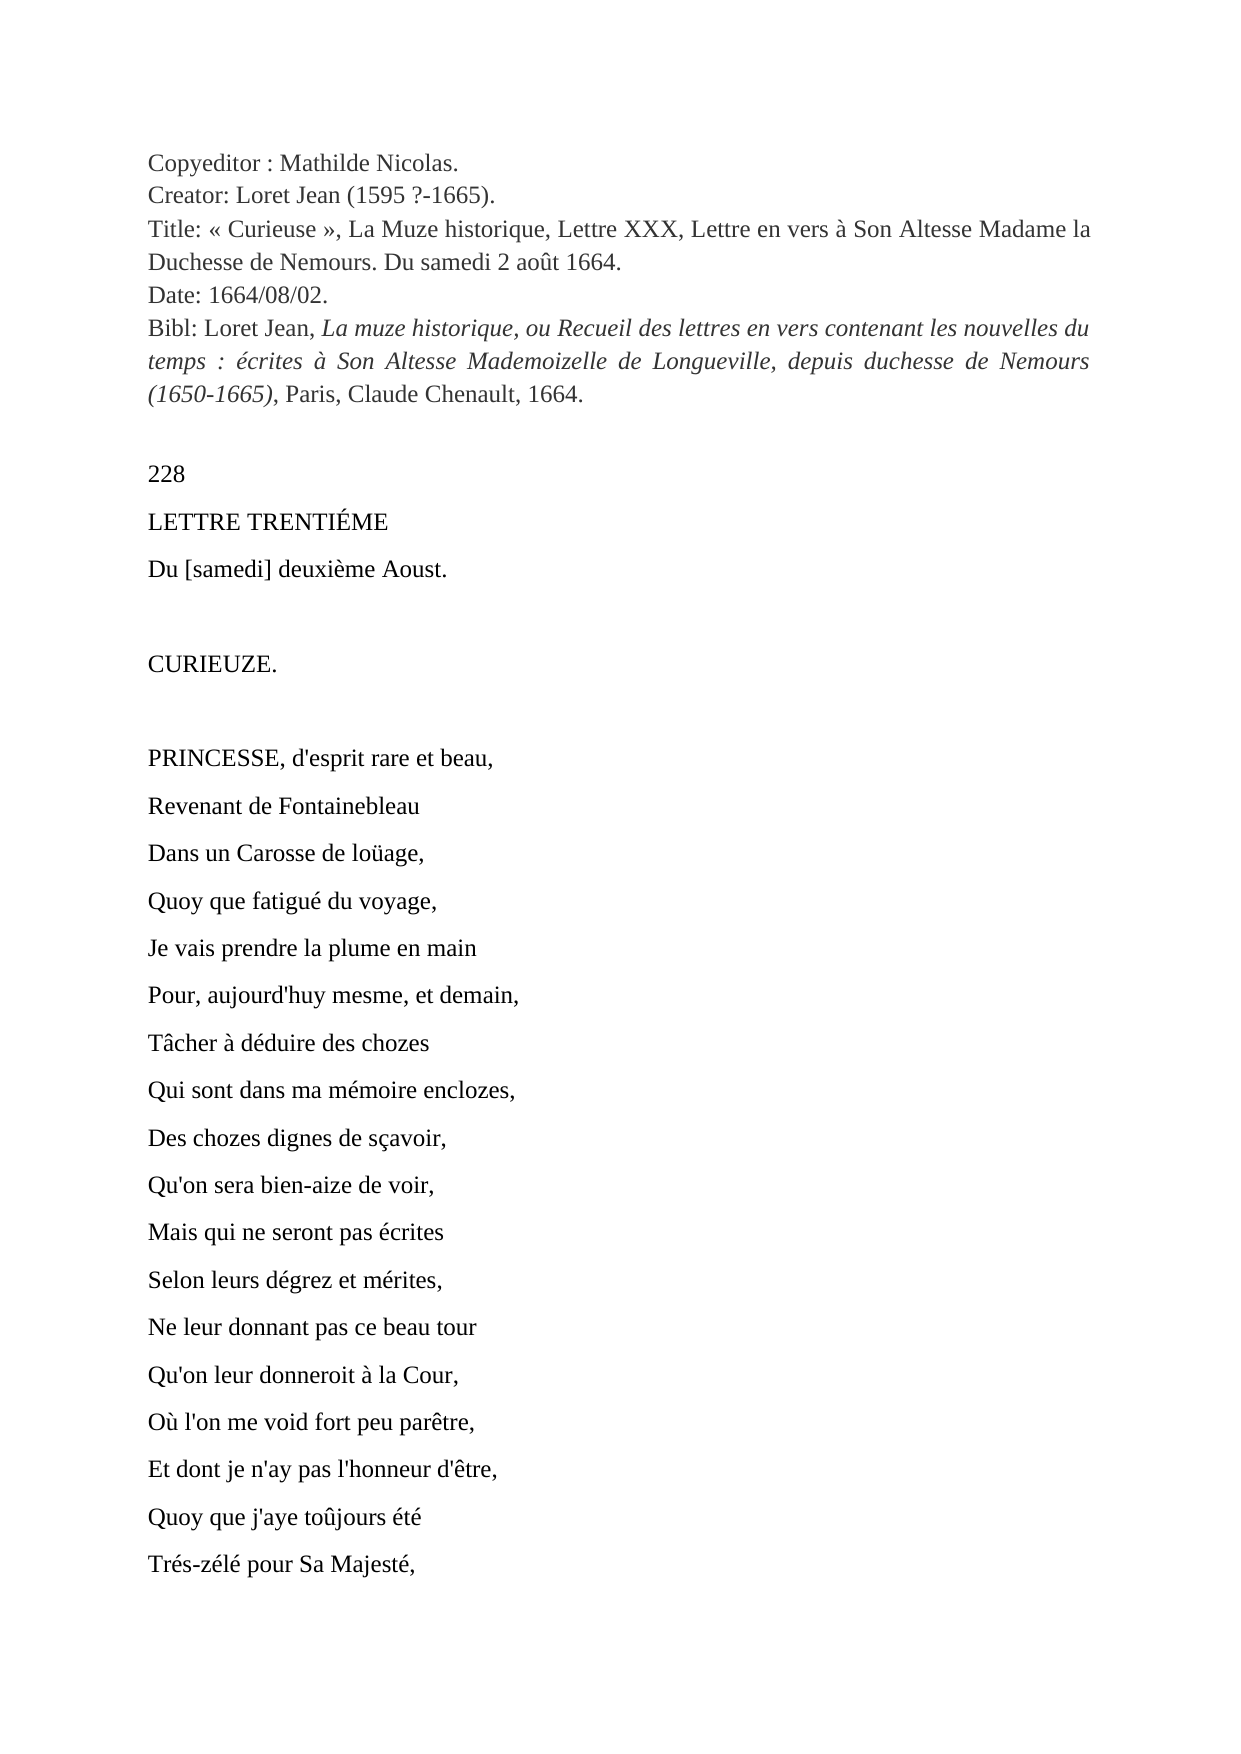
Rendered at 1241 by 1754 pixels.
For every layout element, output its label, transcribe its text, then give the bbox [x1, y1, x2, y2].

text Tâcher à déduire des chozes [148, 1028, 1093, 1057]
text 228 [148, 459, 1093, 488]
text LETTRE TRENTIÉME [148, 507, 1093, 535]
text Pour, aujourd'huy mesme, et demain, [148, 981, 1093, 1009]
text Qu'on leur donneroit à la Cour, [148, 1360, 1093, 1388]
text Qu'on sera bien-aize de voir, [148, 1170, 1093, 1199]
text Qui sont dans ma mémoire enclozes, [148, 1075, 1093, 1104]
text Mais qui ne seront pas écrites [148, 1217, 1093, 1246]
text Trés-zélé pour Sa Majesté, [148, 1549, 1093, 1578]
text Où l'on me void fort peu parêtre, [148, 1407, 1093, 1436]
text Dans un Carosse de loüage, [148, 838, 1093, 867]
text Des chozes dignes de sçavoir, [148, 1123, 1093, 1151]
text Revenant de Fontainebleau [148, 791, 1093, 820]
text PRINCESSE, d'esprit rare et beau, [148, 743, 1093, 772]
text Du [samedi] deuxième Aoust. [148, 554, 1093, 583]
text Je vais prendre la plume en main [148, 933, 1093, 962]
text Et dont je n'ay pas l'honneur d'être, [148, 1454, 1093, 1483]
text Quoy que fatigué du voyage, [148, 886, 1093, 914]
text Bibl: Loret Jean, La muze historique, ou Recueil des lettres en vers contenant les nouvelles du temps : écrites à Son Altesse Mademoizelle de Longueville, depuis duchesse de Nemours (1650-1665), Paris, Claude Chenault, 1664. [148, 313, 1093, 407]
text Title: « Curieuse », La Muze historique, Lettre XXX, Lettre en vers à Son Altesse Madame la Duchesse de Nemours. Du samedi 2 août 1664. [148, 214, 1093, 275]
text Copyeditor : Mathilde Nicolas. [148, 148, 1093, 176]
text Selon leurs dégrez et mérites, [148, 1265, 1093, 1294]
text Date: 1664/08/02. [148, 280, 1093, 308]
text Creator: Loret Jean (1595 ?-1665). [148, 181, 1093, 209]
text Ne leur donnant pas ce beau tour [148, 1312, 1093, 1341]
text CURIEUZE. [148, 649, 1093, 677]
text Quoy que j'aye toûjours été [148, 1502, 1093, 1531]
